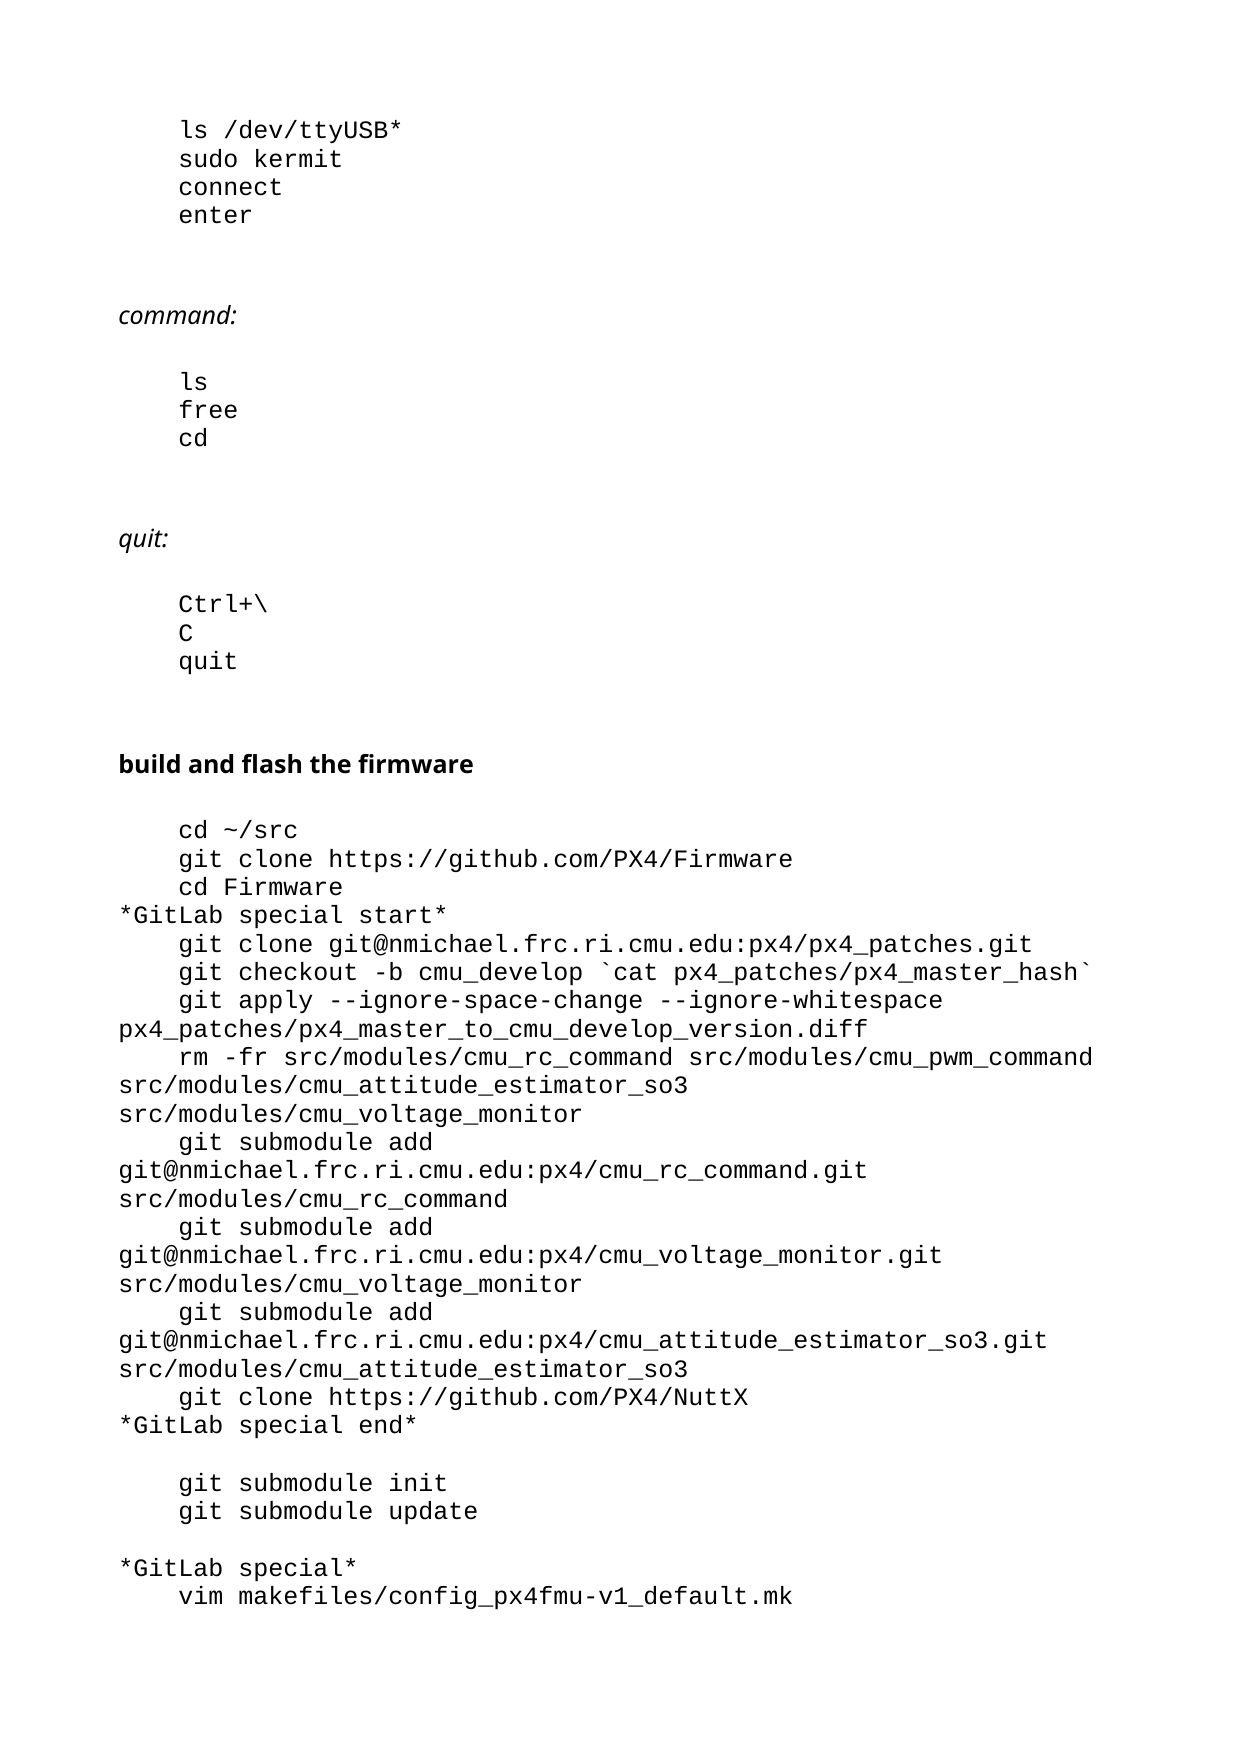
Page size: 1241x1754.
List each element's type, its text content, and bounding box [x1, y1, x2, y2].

text git submodule add git@nmichael.frc.ri.cmu.edu:px4/cmu_voltage_monitor.git src/modules/cmu_voltage_monitor [118, 1215, 1122, 1300]
text enter [118, 203, 1122, 231]
text git submodule add git@nmichael.frc.ri.cmu.edu:px4/cmu_rc_command.git src/modules/cmu_rc_command [118, 1130, 1122, 1215]
text git clone git@nmichael.frc.ri.cmu.edu:px4/px4_patches.git [118, 931, 1122, 960]
text command: [118, 298, 1122, 332]
text ls /dev/ttyUSB* [118, 118, 1122, 146]
text git submodule update [118, 1498, 1122, 1527]
text vim makefiles/config_px4fmu-v1_default.mk [118, 1584, 1122, 1612]
text cd [118, 426, 1122, 454]
text git submodule add git@nmichael.frc.ri.cmu.edu:px4/cmu_attitude_estimator_so3.git src/modules/cmu_attitude_estimator_so3 [118, 1300, 1122, 1385]
text C [118, 620, 1122, 649]
text cd Firmware [118, 875, 1122, 903]
text *GitLab special end* [118, 1413, 1122, 1441]
text git clone https://github.com/PX4/NuttX [118, 1385, 1122, 1413]
text git checkout -b cmu_develop `cat px4_patches/px4_master_hash` [118, 960, 1122, 988]
text git apply --ignore-space-change --ignore-whitespace px4_patches/px4_master_to_cmu_develop_version.diff [118, 988, 1122, 1045]
text build and flash the firmware [118, 746, 1122, 781]
text ls [118, 369, 1122, 398]
text git submodule init [118, 1470, 1122, 1498]
text rm -fr src/modules/cmu_rc_command src/modules/cmu_pwm_command src/modules/cmu_attitude_estimator_so3 src/modules/cmu_voltage_monitor [118, 1045, 1122, 1130]
text connect [118, 175, 1122, 203]
text quit: [118, 521, 1122, 554]
text git clone https://github.com/PX4/Firmware [118, 846, 1122, 875]
text Ctrl+\ [118, 592, 1122, 620]
text sudo kermit [118, 146, 1122, 175]
text quit [118, 649, 1122, 677]
text *GitLab special* [118, 1556, 1122, 1584]
text *GitLab special start* [118, 903, 1122, 931]
text cd ~/src [118, 818, 1122, 846]
text free [118, 398, 1122, 426]
